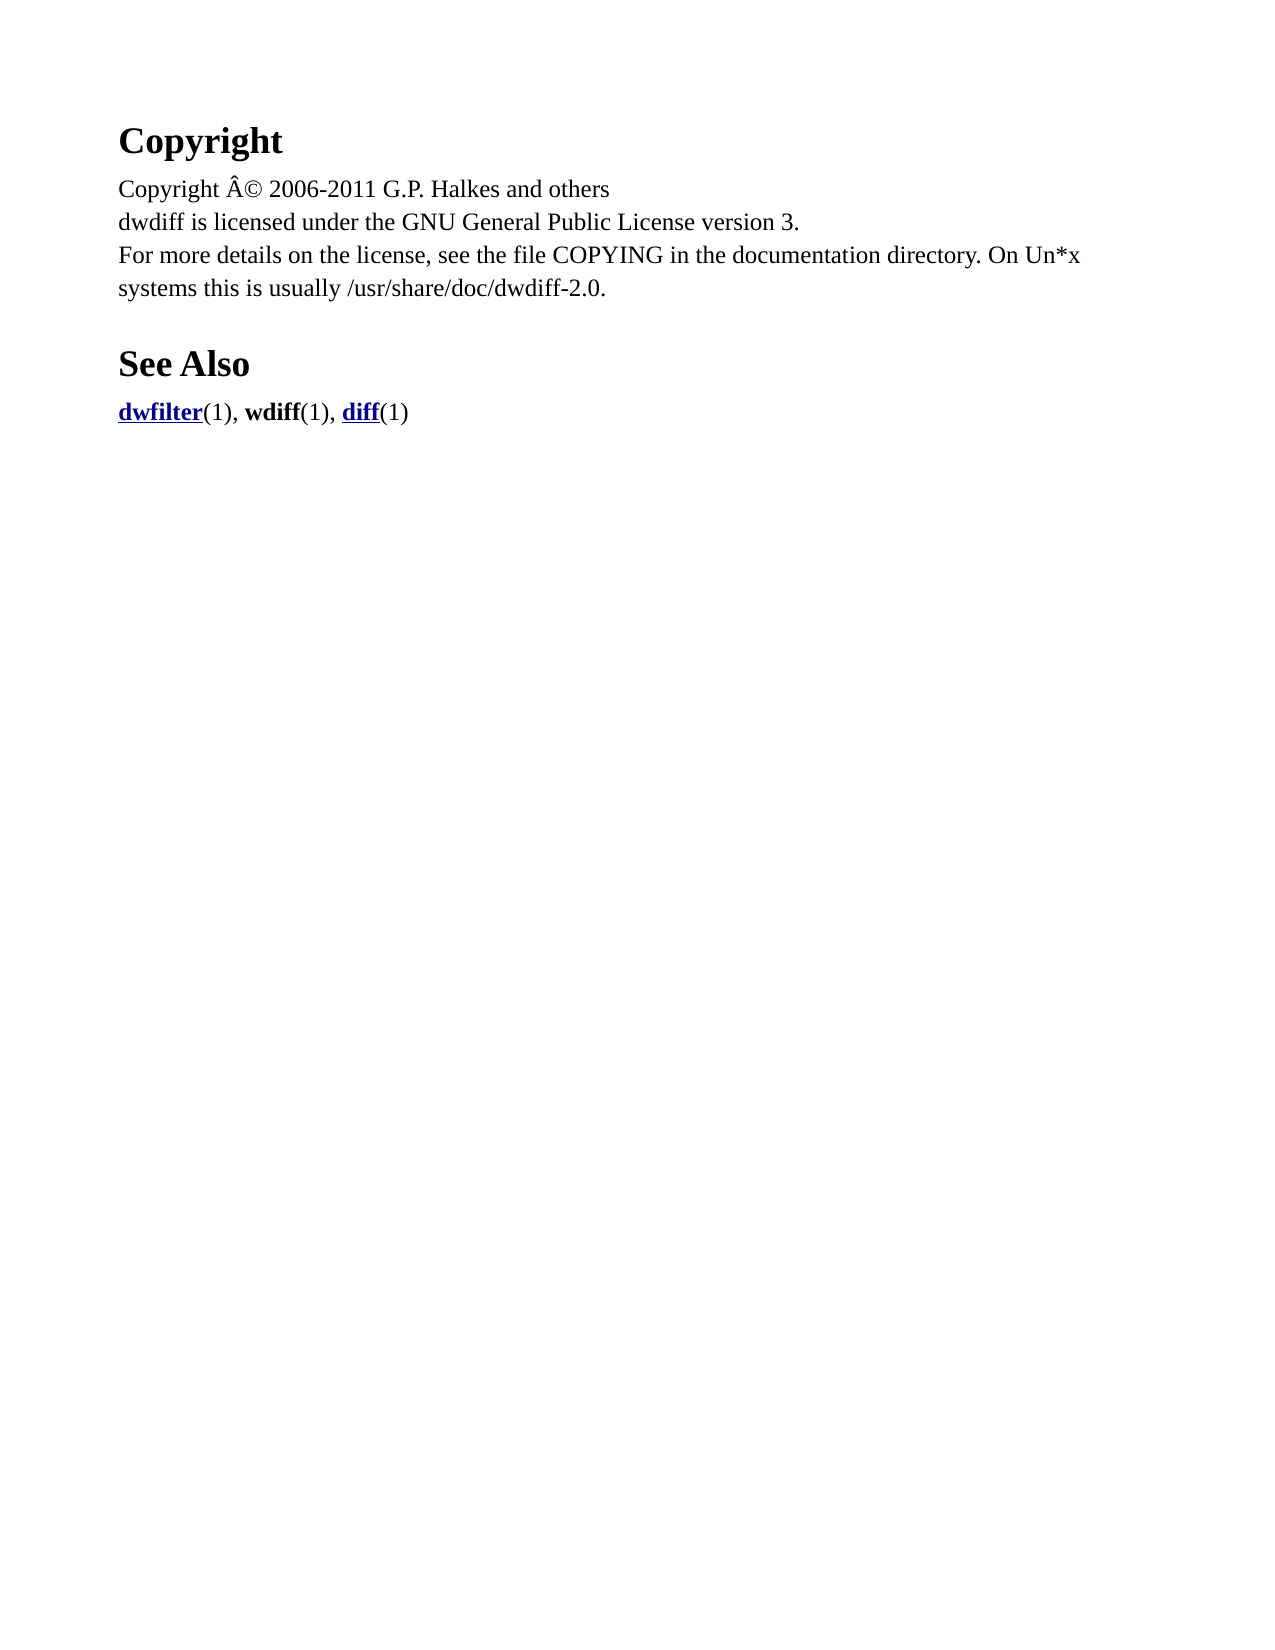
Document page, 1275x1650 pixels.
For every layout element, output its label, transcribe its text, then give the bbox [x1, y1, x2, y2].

text dwfilter(1), wdiff(1), diff(1) [118, 397, 1157, 426]
subtitle See Also [118, 341, 1157, 384]
subtitle Copyright [118, 118, 1157, 161]
text Copyright Â© 2006-2011 G.P. Halkes and others dwdiff is licensed under the GNU General Public License version 3. For more details on the license, see the file COPYING in the documentation directory. On Un*x systems this is usually /usr/share/doc/dwdiff-2.0. [118, 174, 1157, 302]
